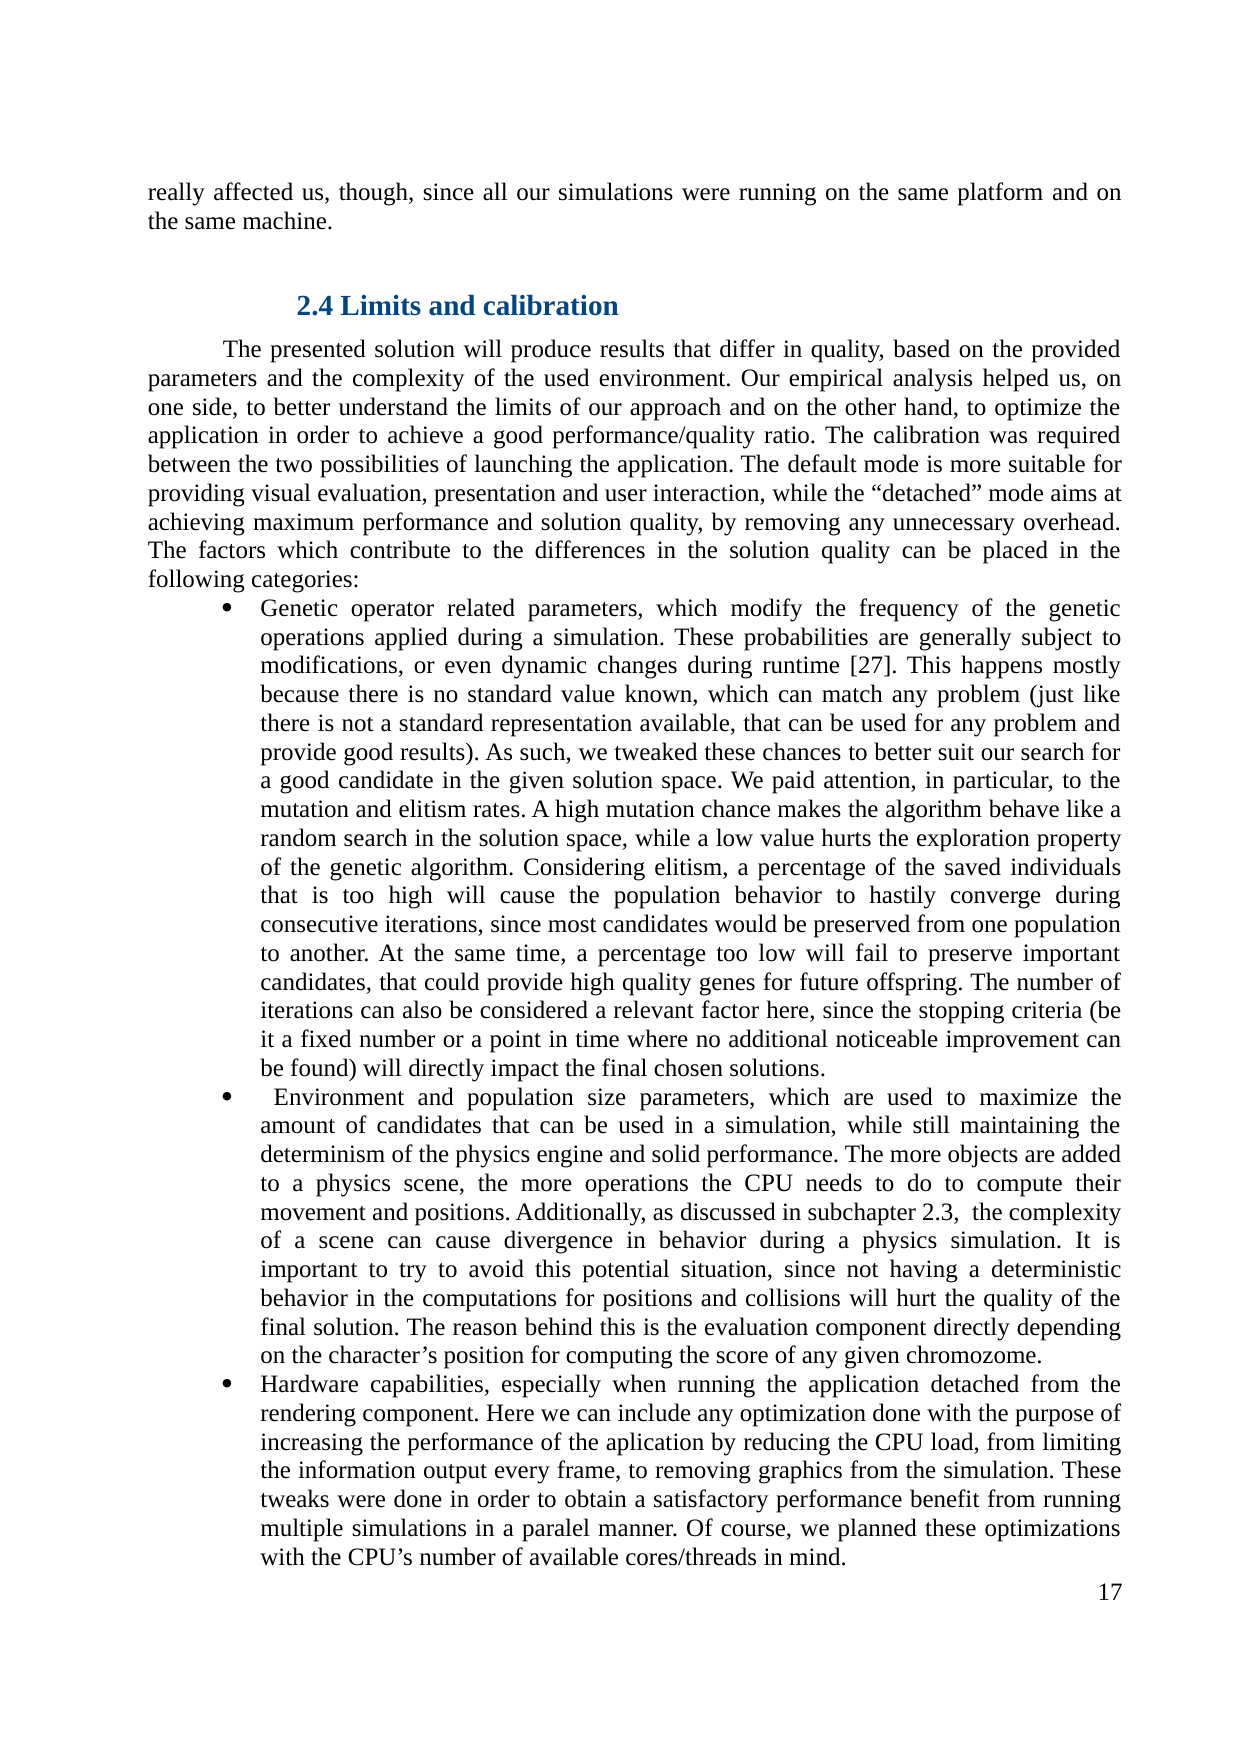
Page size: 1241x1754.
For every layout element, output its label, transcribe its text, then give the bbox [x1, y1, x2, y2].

list Hardware capabilities, especially when running the application detached from the rendering component. Here we can include any optimization done with the purpose of increasing the performance of the aplication by reducing the CPU load, from limiting the information output every frame, to removing graphics from the simulation. These tweaks were done in order to obtain a satisfactory performance benefit from running multiple simulations in a paralel manner. Of course, we planned these optimizations with the CPU’s number of available cores/threads in mind. [223, 1369, 1122, 1570]
text The presented solution will produce results that differ in quality, based on the provided parameters and the complexity of the used environment. Our empirical analysis helped us, on one side, to better understand the limits of our approach and on the other hand, to optimize the application in order to achieve a good performance/quality ratio. The calibration was required between the two possibilities of launching the application. The default mode is more suitable for providing visual evaluation, presentation and user interaction, while the “detached” mode aims at achieving maximum performance and solution quality, by removing any unnecessary overhead. The factors which contribute to the differences in the solution quality can be placed in the following categories: [148, 334, 1122, 593]
subtitle 2.4 Limits and calibration [221, 288, 1122, 322]
list Genetic operator related parameters, which modify the frequency of the genetic operations applied during a simulation. These probabilities are generally subject to modifications, or even dynamic changes during runtime [27]. This happens mostly because there is no standard value known, which can match any problem (just like there is not a standard representation available, that can be used for any problem and provide good results). As such, we tweaked these chances to better suit our search for a good candidate in the given solution space. We paid attention, in particular, to the mutation and elitism rates. A high mutation chance makes the algorithm behave like a random search in the solution space, while a low value hurts the exploration property of the genetic algorithm. Considering elitism, a percentage of the saved individuals that is too high will cause the population behavior to hastily converge during consecutive iterations, since most candidates would be preserved from one population to another. At the same time, a percentage too low will fail to preserve important candidates, that could provide high quality genes for future offspring. The number of iterations can also be considered a relevant factor here, since the stopping criteria (be it a fixed number or a point in time where no additional noticeable improvement can be found) will directly impact the final chosen solutions. [223, 593, 1122, 1082]
list Environment and population size parameters, which are used to maximize the amount of candidates that can be used in a simulation, while still maintaining the determinism of the physics engine and solid performance. The more objects are added to a physics scene, the more operations the CPU needs to do to compute their movement and positions. Additionally, as discussed in subchapter 2.3, the complexity of a scene can cause divergence in behavior during a physics simulation. It is important to try to avoid this potential situation, since not having a deterministic behavior in the computations for positions and collisions will hurt the quality of the final solution. The reason behind this is the evaluation component directly depending on the character’s position for computing the score of any given chromozome. [223, 1082, 1122, 1369]
text really affected us, though, since all our simulations were running on the same platform and on the same machine. [148, 177, 1122, 234]
